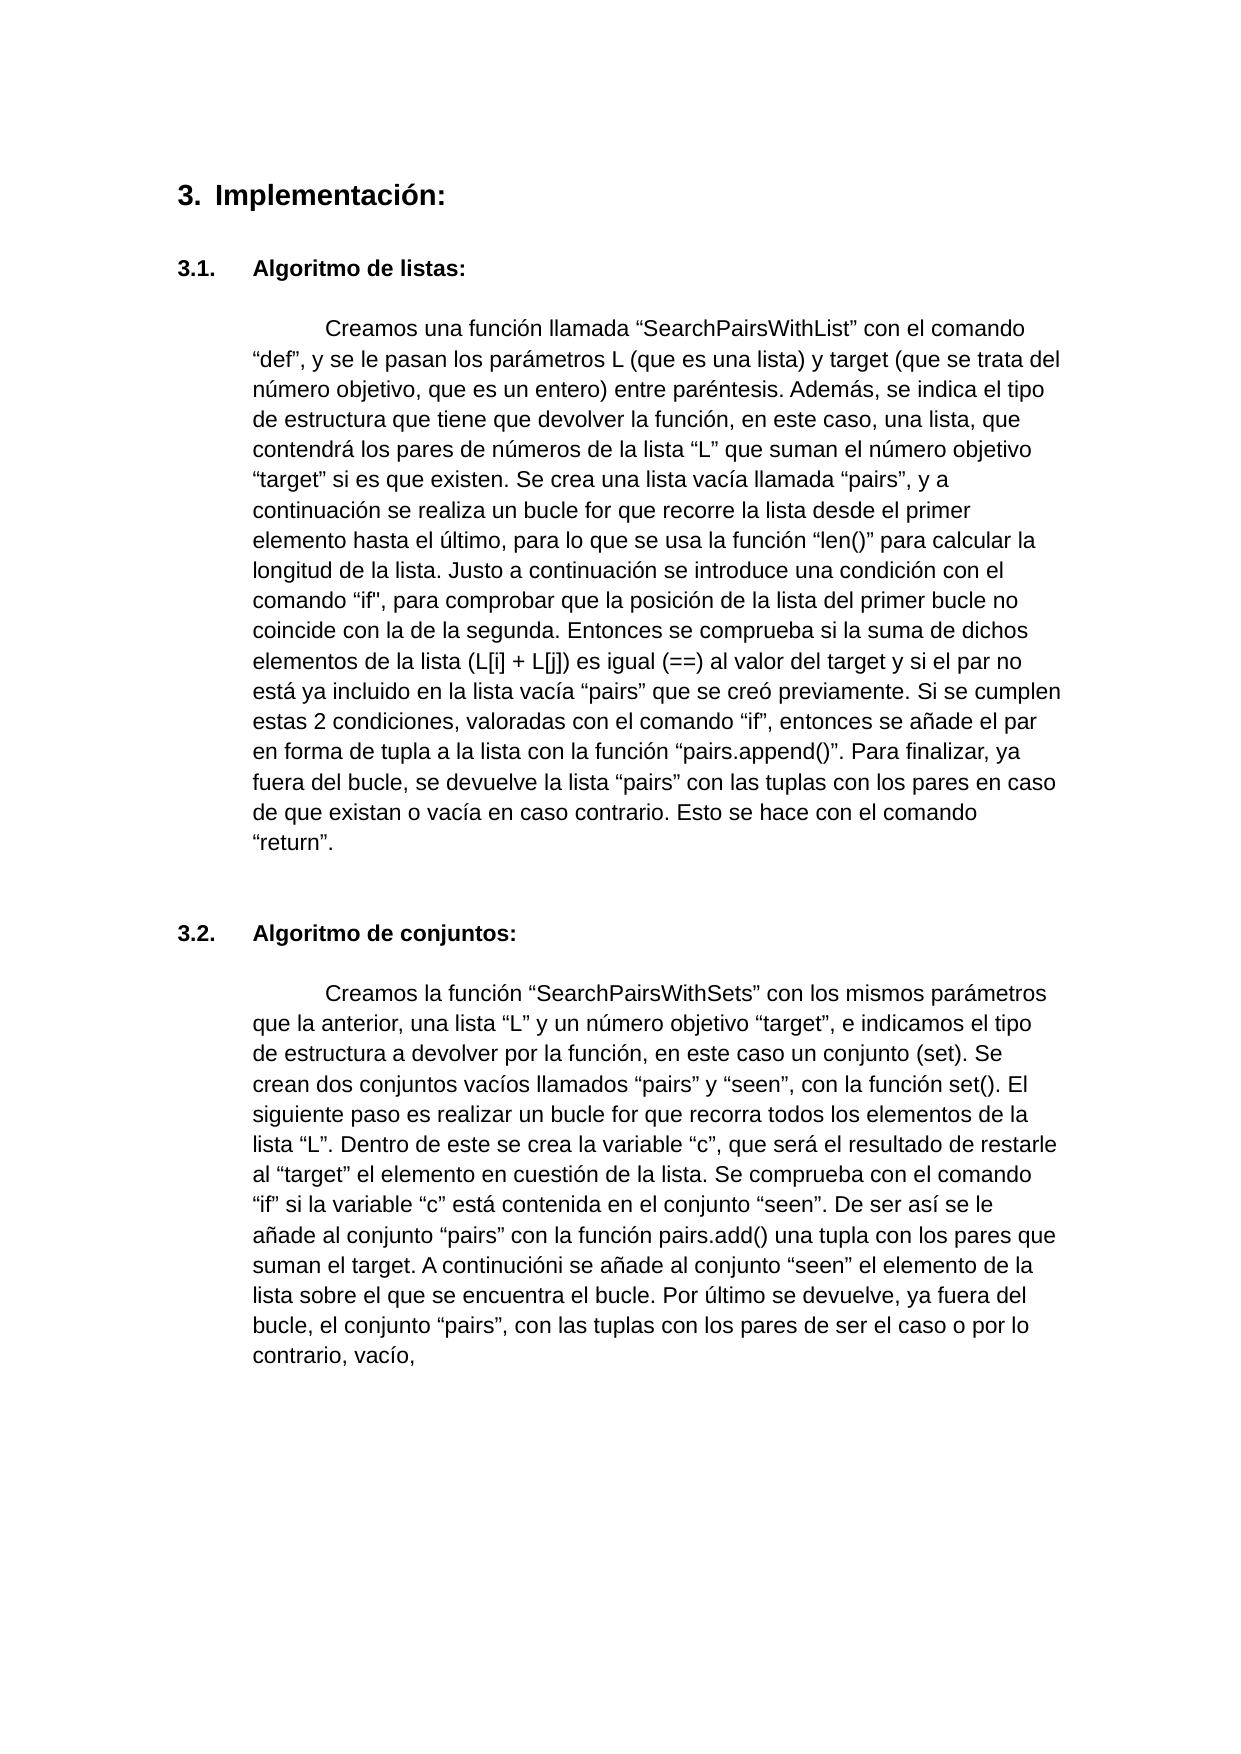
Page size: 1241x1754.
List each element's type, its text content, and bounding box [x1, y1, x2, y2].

list Algoritmo de listas: [177, 255, 1063, 281]
list Creamos la función “SearchPairsWithSets” con los mismos parámetros que la anterior, una lista “L” y un número objetivo “target”, e indicamos el tipo de estructura a devolver por la función, en este caso un conjunto (set). Se crean dos conjuntos vacíos llamados “pairs” y “seen”, con la función set(). El siguiente paso es realizar un bucle for que recorra todos los elementos de la lista “L”. Dentro de este se crea la variable “c”, que será el resultado de restarle al “target” el elemento en cuestión de la lista. Se comprueba con el comando “if” si la variable “c” está contenida en el conjunto “seen”. De ser así se le añade al conjunto “pairs” con la función pairs.add() una tupla con los pares que suman el target. A continucióni se añade al conjunto “seen” el elemento de la lista sobre el que se encuentra el bucle. Por último se devuelve, ya fuera del bucle, el conjunto “pairs”, con las tuplas con los pares de ser el caso o por lo contrario, vacío, [252, 980, 1063, 1369]
list Implementación: [177, 178, 1063, 211]
list Creamos una función llamada “SearchPairsWithList” con el comando “def”, y se le pasan los parámetros L (que es una lista) y target (que se trata del número objetivo, que es un entero) entre paréntesis. Además, se indica el tipo de estructura que tiene que devolver la función, en este caso, una lista, que contendrá los pares de números de la lista “L” que suman el número objetivo “target” si es que existen. Se crea una lista vacía llamada “pairs”, y a continuación se realiza un bucle for que recorre la lista desde el primer elemento hasta el último, para lo que se usa la función “len()” para calcular la longitud de la lista. Justo a continuación se introduce una condición con el comando “if", para comprobar que la posición de la lista del primer bucle no coincide con la de la segunda. Entonces se comprueba si la suma de dichos elementos de la lista (L[i] + L[j]) es igual (==) al valor del target y si el par no está ya incluido en la lista vacía “pairs” que se creó previamente. Si se cumplen estas 2 condiciones, valoradas con el comando “if”, entonces se añade el par en forma de tupla a la lista con la función “pairs.append()”. Para finalizar, ya fuera del bucle, se devuelve la lista “pairs” con las tuplas con los pares en caso de que existan o vacía en caso contrario. Esto se hace con el comando “return”. [252, 315, 1063, 855]
list Algoritmo de conjuntos: [177, 919, 1063, 946]
